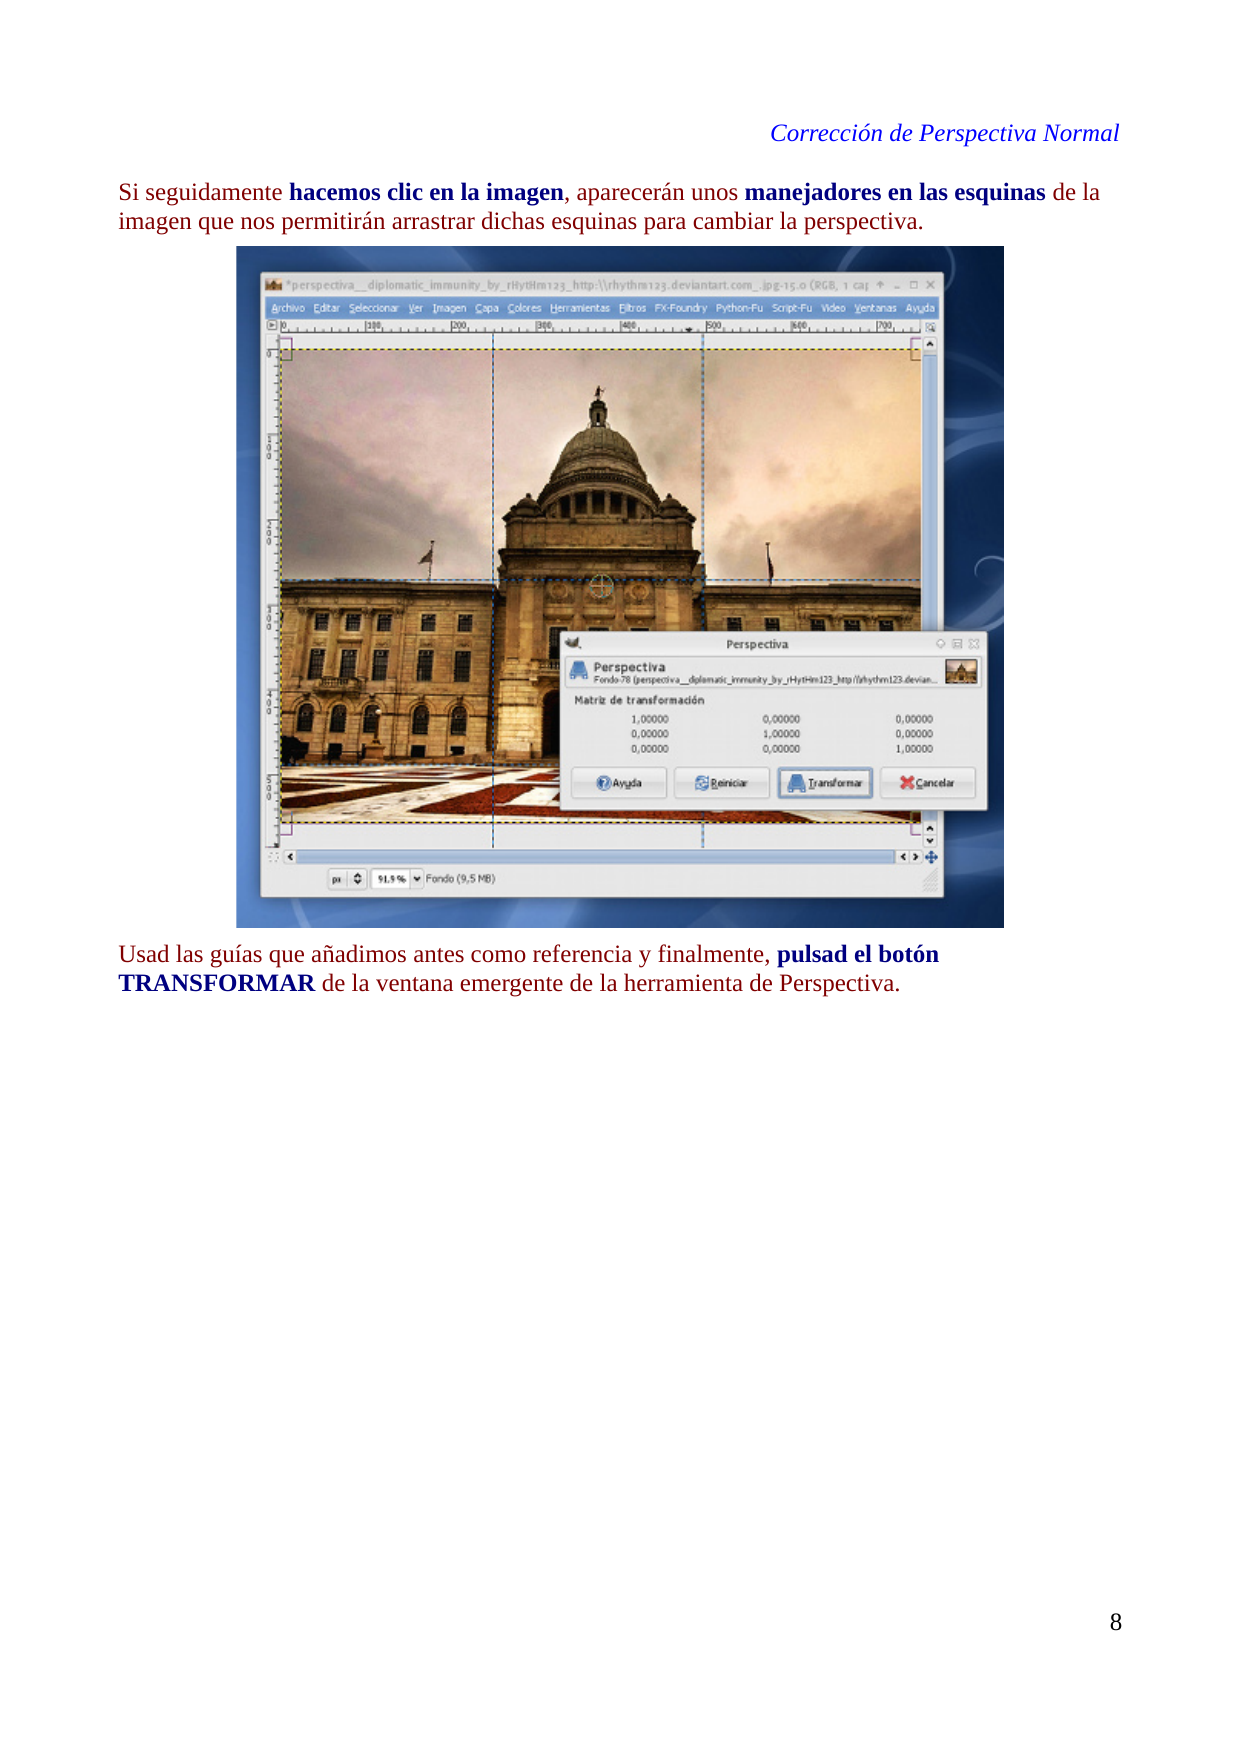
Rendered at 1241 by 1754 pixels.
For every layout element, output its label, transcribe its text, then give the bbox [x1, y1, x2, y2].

text Si seguidamente hacemos clic en la imagen, aparecerán unos manejadores en las esquinas de la imagen que nos permitirán arrastrar dichas esquinas para cambiar la perspectiva. [118, 177, 1122, 234]
text Usad las guías que añadimos antes como referencia y finalmente, pulsad el botón TRANSFORMAR de la ventana emergente de la herramienta de Perspectiva. [118, 939, 1122, 997]
picture [236, 246, 1004, 928]
